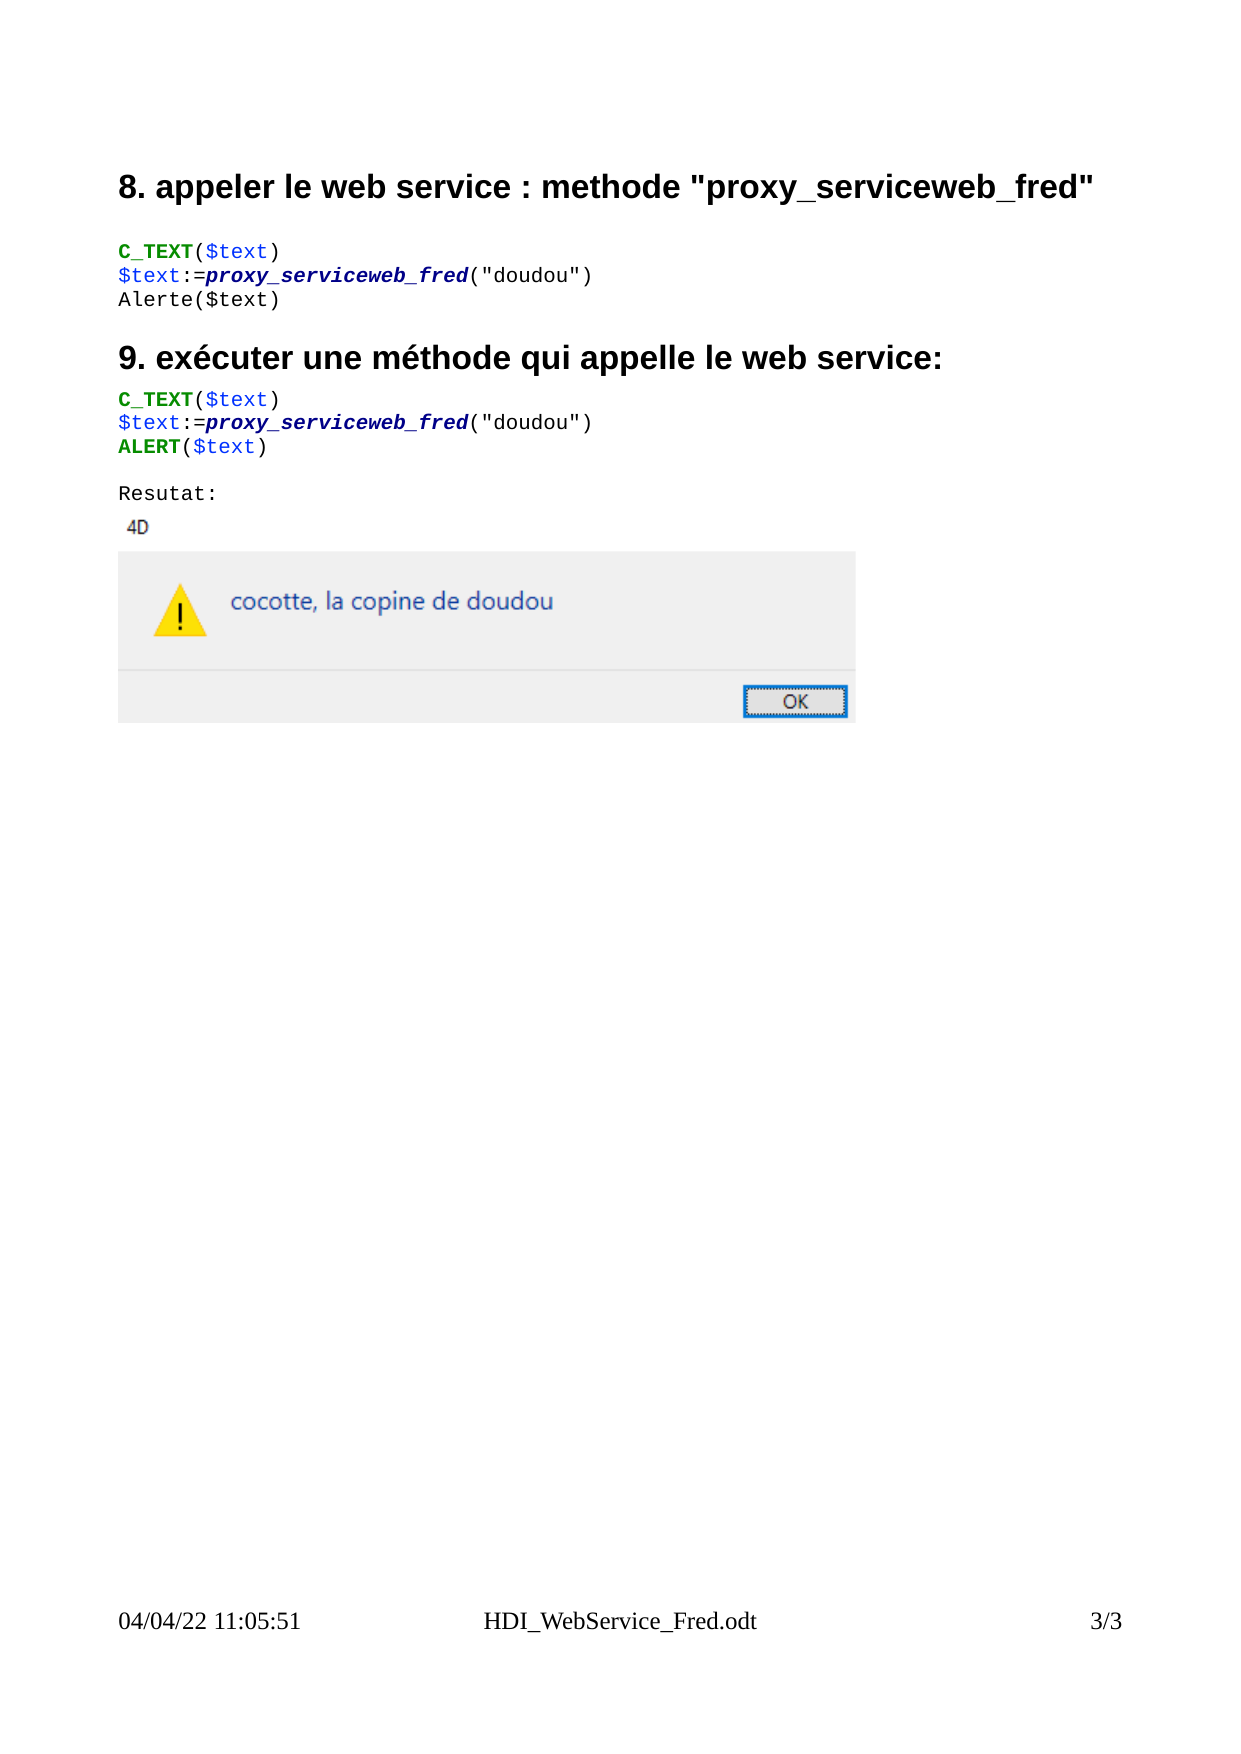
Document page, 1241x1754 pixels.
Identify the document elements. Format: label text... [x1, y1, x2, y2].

text ALERT($text) [118, 436, 1122, 459]
text $text:=proxy_serviceweb_fred("doudou") [118, 265, 1122, 289]
subtitle 8. appeler le web service : methode "proxy_serviceweb_fred" [118, 167, 1122, 205]
text Resutat: [118, 483, 1122, 507]
text Alerte($text) [118, 289, 1122, 312]
text C_TEXT($text) [118, 242, 1122, 265]
subtitle 9. exécuter une méthode qui appelle le web service: [118, 337, 1122, 376]
picture [118, 506, 856, 723]
text $text:=proxy_serviceweb_fred("doudou") [118, 412, 1122, 436]
text C_TEXT($text) [118, 389, 1122, 412]
